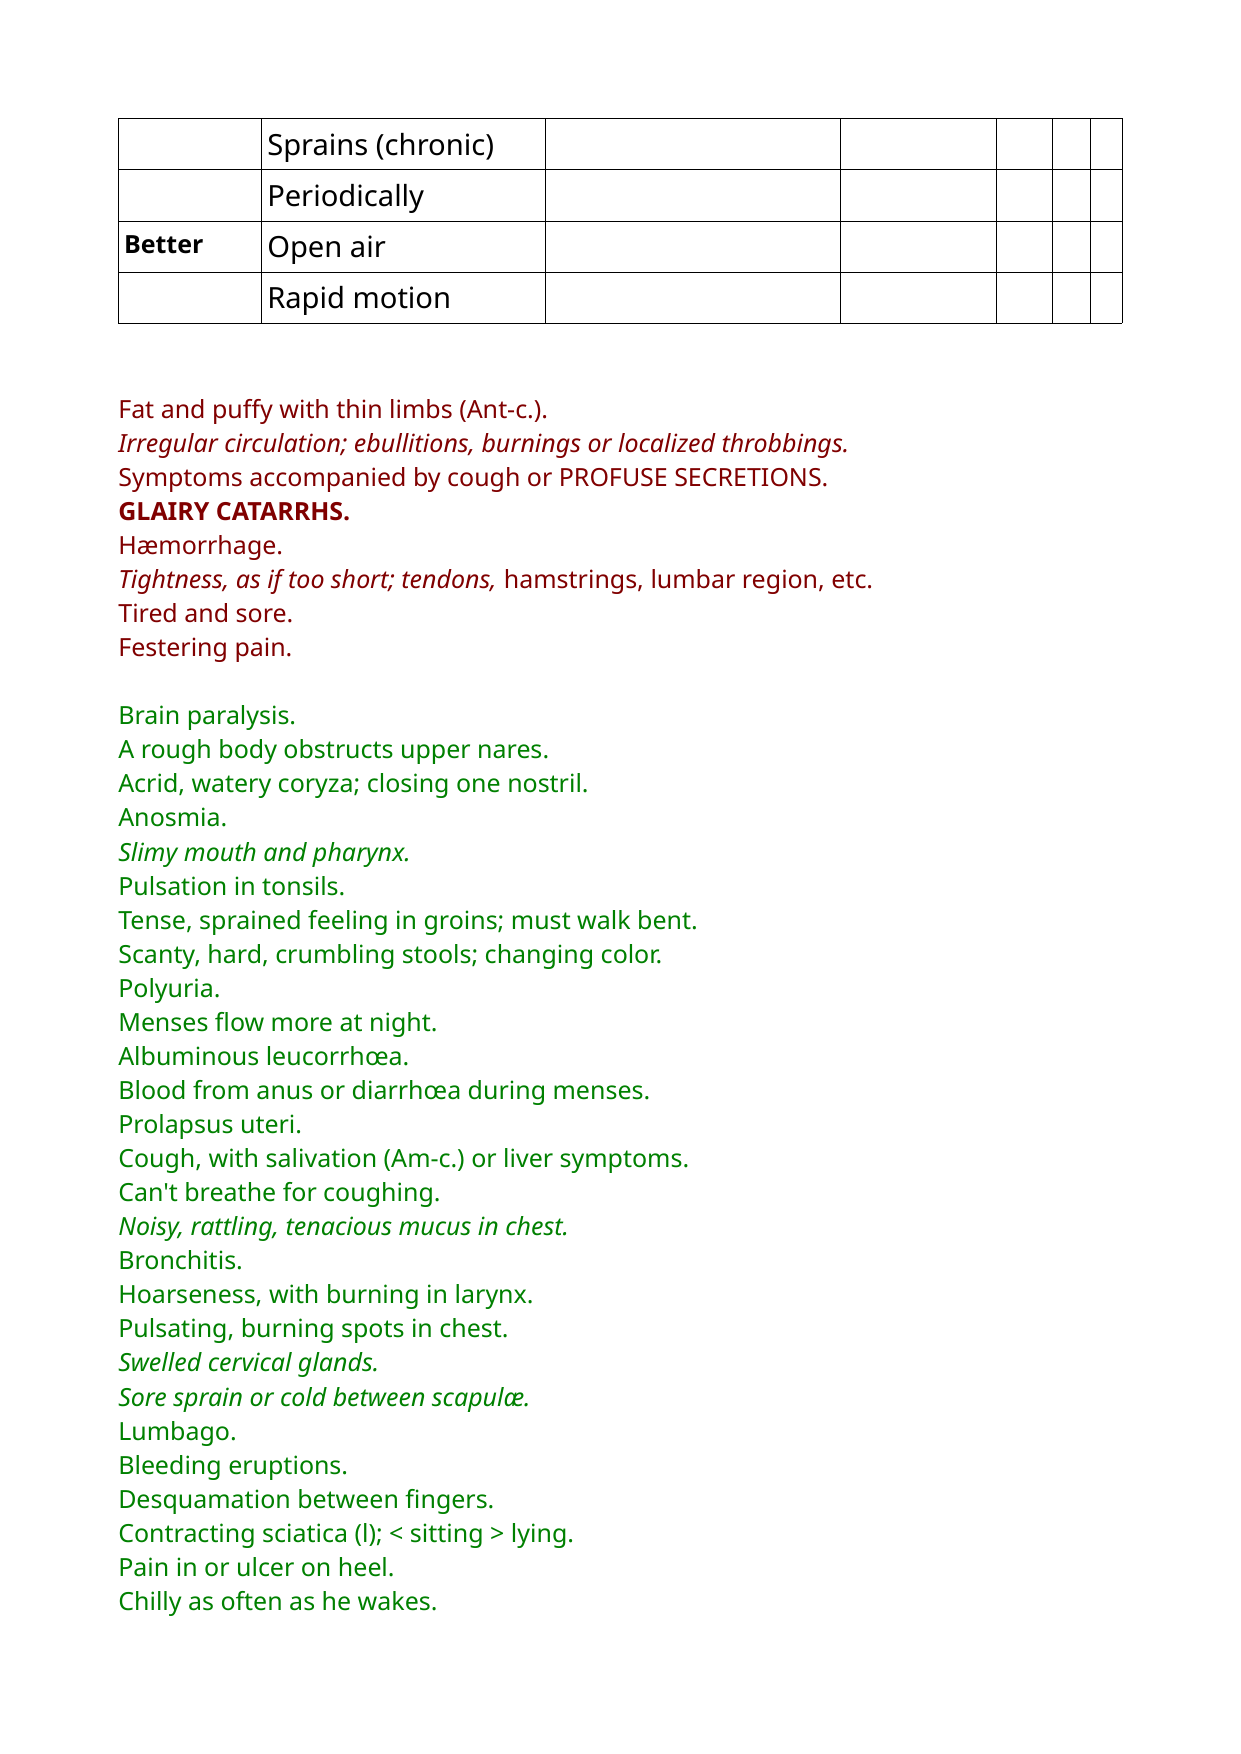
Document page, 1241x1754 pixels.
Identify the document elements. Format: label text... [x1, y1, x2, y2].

text Sore sprain or cold between scapulæ. [118, 1379, 1122, 1413]
text Cough, with salivation (Am-c.) or liver symptoms. [118, 1141, 1122, 1175]
text Hoarseness, with burning in larynx. [118, 1277, 1122, 1311]
table_cell [841, 273, 996, 323]
table_cell [119, 119, 261, 169]
table_cell [119, 273, 261, 323]
table_cell [1091, 119, 1122, 169]
text Prolapsus uteri. [118, 1107, 1122, 1141]
table_cell [119, 170, 261, 221]
table_cell [1053, 273, 1090, 323]
text Polyuria. [118, 970, 1122, 1004]
text Fat and puffy with thin limbs (Ant-c.). [118, 391, 1122, 425]
table_cell [1053, 119, 1090, 169]
text Pain in or ulcer on heel. [118, 1549, 1122, 1583]
text Anosmia. [118, 800, 1122, 834]
text Tightness, as if too short; tendons, hamstrings, lumbar region, etc. [118, 562, 1122, 596]
text Swelled cervical glands. [118, 1345, 1122, 1379]
text A rough body obstructs upper nares. [118, 732, 1122, 766]
table_cell [1053, 222, 1090, 272]
text Lumbago. [118, 1413, 1122, 1447]
table_cell [997, 222, 1052, 272]
table_cell [997, 170, 1052, 221]
table_cell [546, 119, 840, 169]
text Acrid, watery coryza; closing one nostril. [118, 766, 1122, 800]
table_cell [1091, 170, 1122, 221]
text Tense, sprained feeling in groins; must walk bent. [118, 902, 1122, 936]
text Symptoms accompanied by cough or PROFUSE SECRETIONS. [118, 459, 1122, 493]
table_cell [841, 119, 996, 169]
text Pulsating, burning spots in chest. [118, 1311, 1122, 1345]
text Albuminous leucorrhœa. [118, 1038, 1122, 1073]
text GLAIRY CATARRHS. [118, 493, 1122, 528]
table_cell [546, 222, 840, 272]
text Slimy mouth and pharynx. [118, 834, 1122, 868]
table_cell Rapid motion [262, 273, 545, 323]
text Bronchitis. [118, 1243, 1122, 1277]
text Blood from anus or diarrhœa during menses. [118, 1073, 1122, 1107]
text Chilly as often as he wakes. [118, 1583, 1122, 1618]
text Can't breathe for coughing. [118, 1175, 1122, 1209]
table_cell [546, 170, 840, 221]
text Scanty, hard, crumbling stools; changing color. [118, 936, 1122, 970]
text Desquamation between fingers. [118, 1481, 1122, 1515]
text Pulsation in tonsils. [118, 868, 1122, 902]
text Hæmorrhage. [118, 528, 1122, 562]
table_cell [546, 273, 840, 323]
table_cell Sprains (chronic) [262, 119, 545, 169]
text Festering pain. [118, 630, 1122, 664]
table_cell Open air [262, 222, 545, 272]
table_cell [841, 222, 996, 272]
table_cell [997, 273, 1052, 323]
table_cell [1053, 170, 1090, 221]
text Menses flow more at night. [118, 1004, 1122, 1038]
text Noisy, rattling, tenacious mucus in chest. [118, 1209, 1122, 1243]
text Bleeding eruptions. [118, 1447, 1122, 1481]
text Tired and sore. [118, 596, 1122, 630]
text Brain paralysis. [118, 698, 1122, 732]
text Irregular circulation; ebullitions, burnings or localized throbbings. [118, 425, 1122, 459]
table_cell Periodically [262, 170, 545, 221]
text Contracting sciatica (l); < sitting > lying. [118, 1515, 1122, 1549]
table_cell [1091, 222, 1122, 272]
table_cell Better [119, 222, 261, 272]
table_cell [1091, 273, 1122, 323]
table_cell [841, 170, 996, 221]
table_cell [997, 119, 1052, 169]
